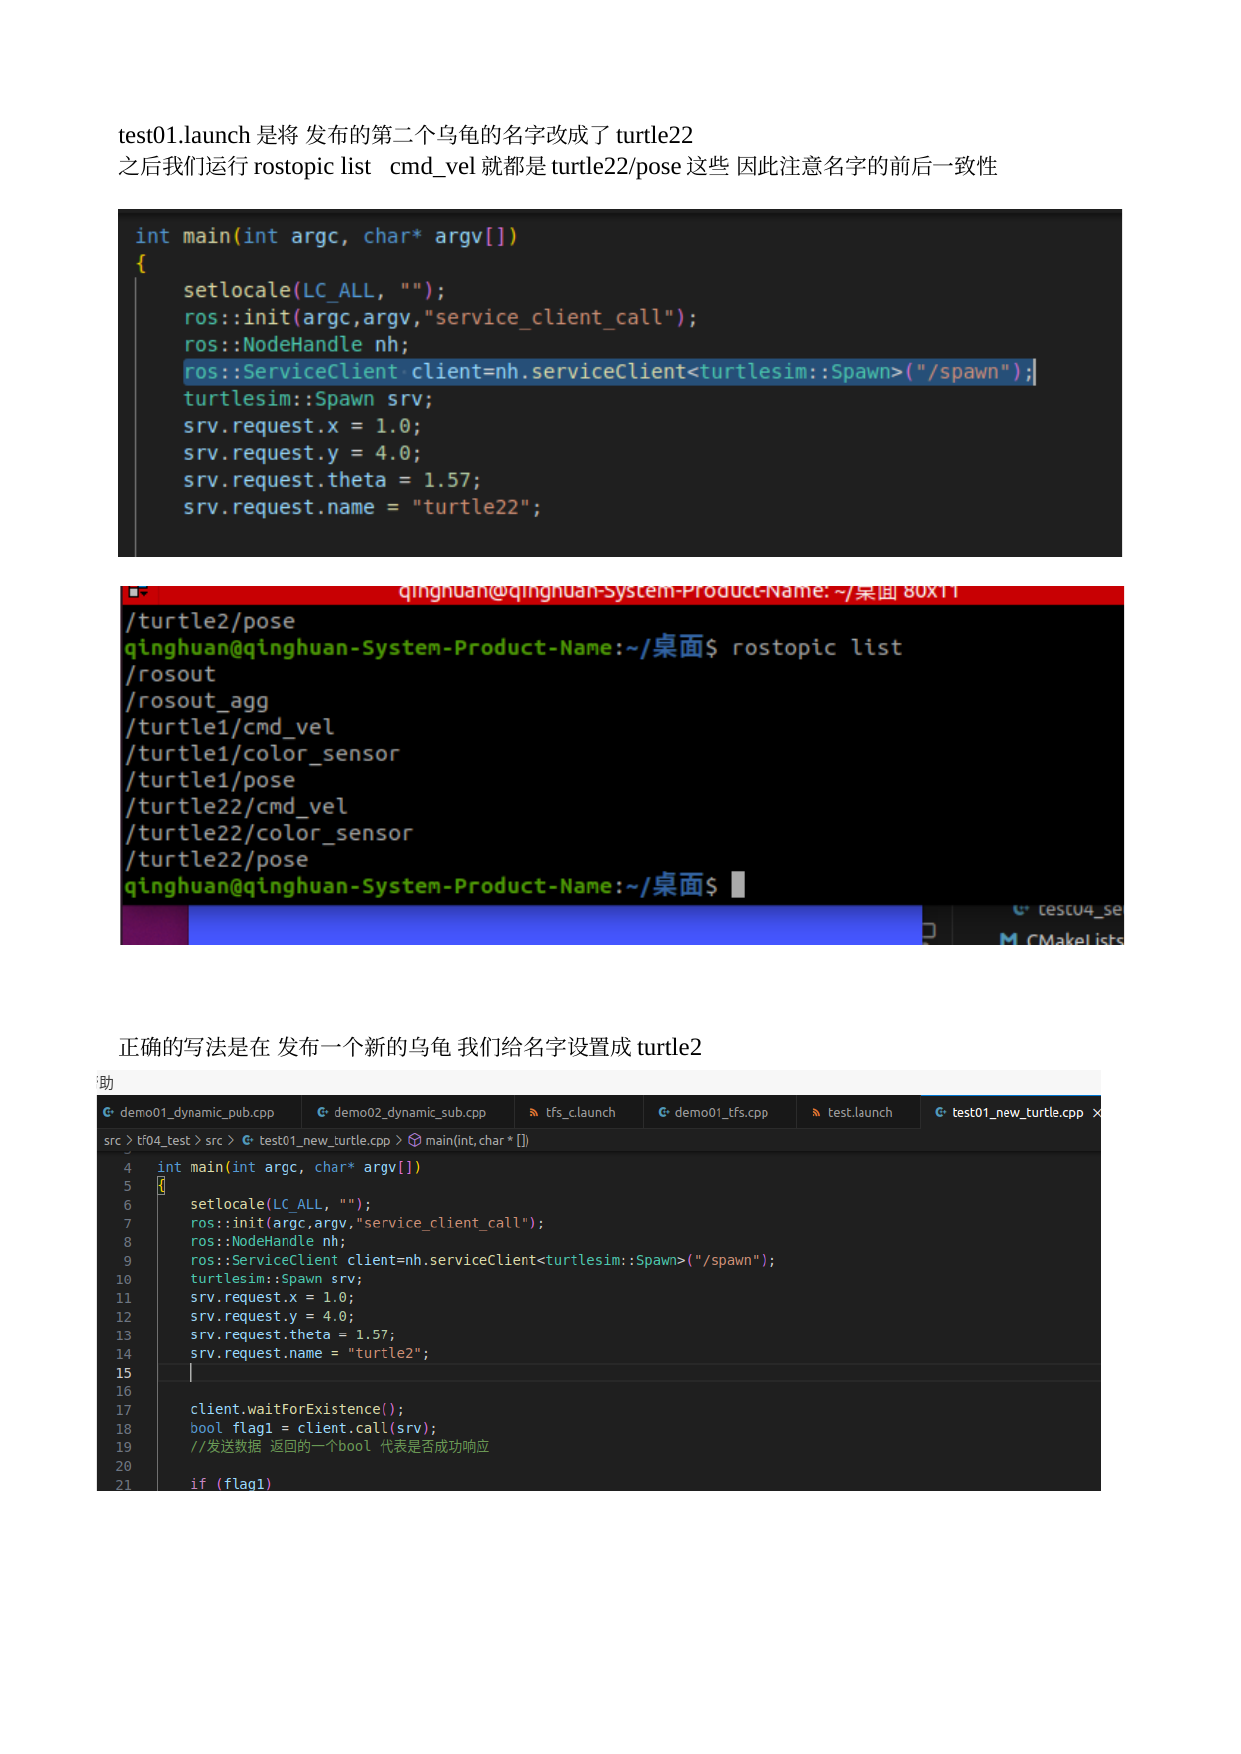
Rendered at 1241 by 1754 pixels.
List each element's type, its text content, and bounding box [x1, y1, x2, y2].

picture [96, 1070, 1101, 1491]
text 之后我们运行rostopic list cmd_vel就都是turtle22/pose这些 因此注意名字的前后一致性 [118, 149, 1122, 181]
picture [120, 586, 1125, 945]
text test01.launch是将 发布的第二个乌龟的名字改成了turtle22 [118, 118, 1122, 149]
picture [118, 209, 1123, 557]
text 正确的写法是在 发布一个新的乌龟 我们给名字设置成turtle2 [118, 1031, 1122, 1062]
